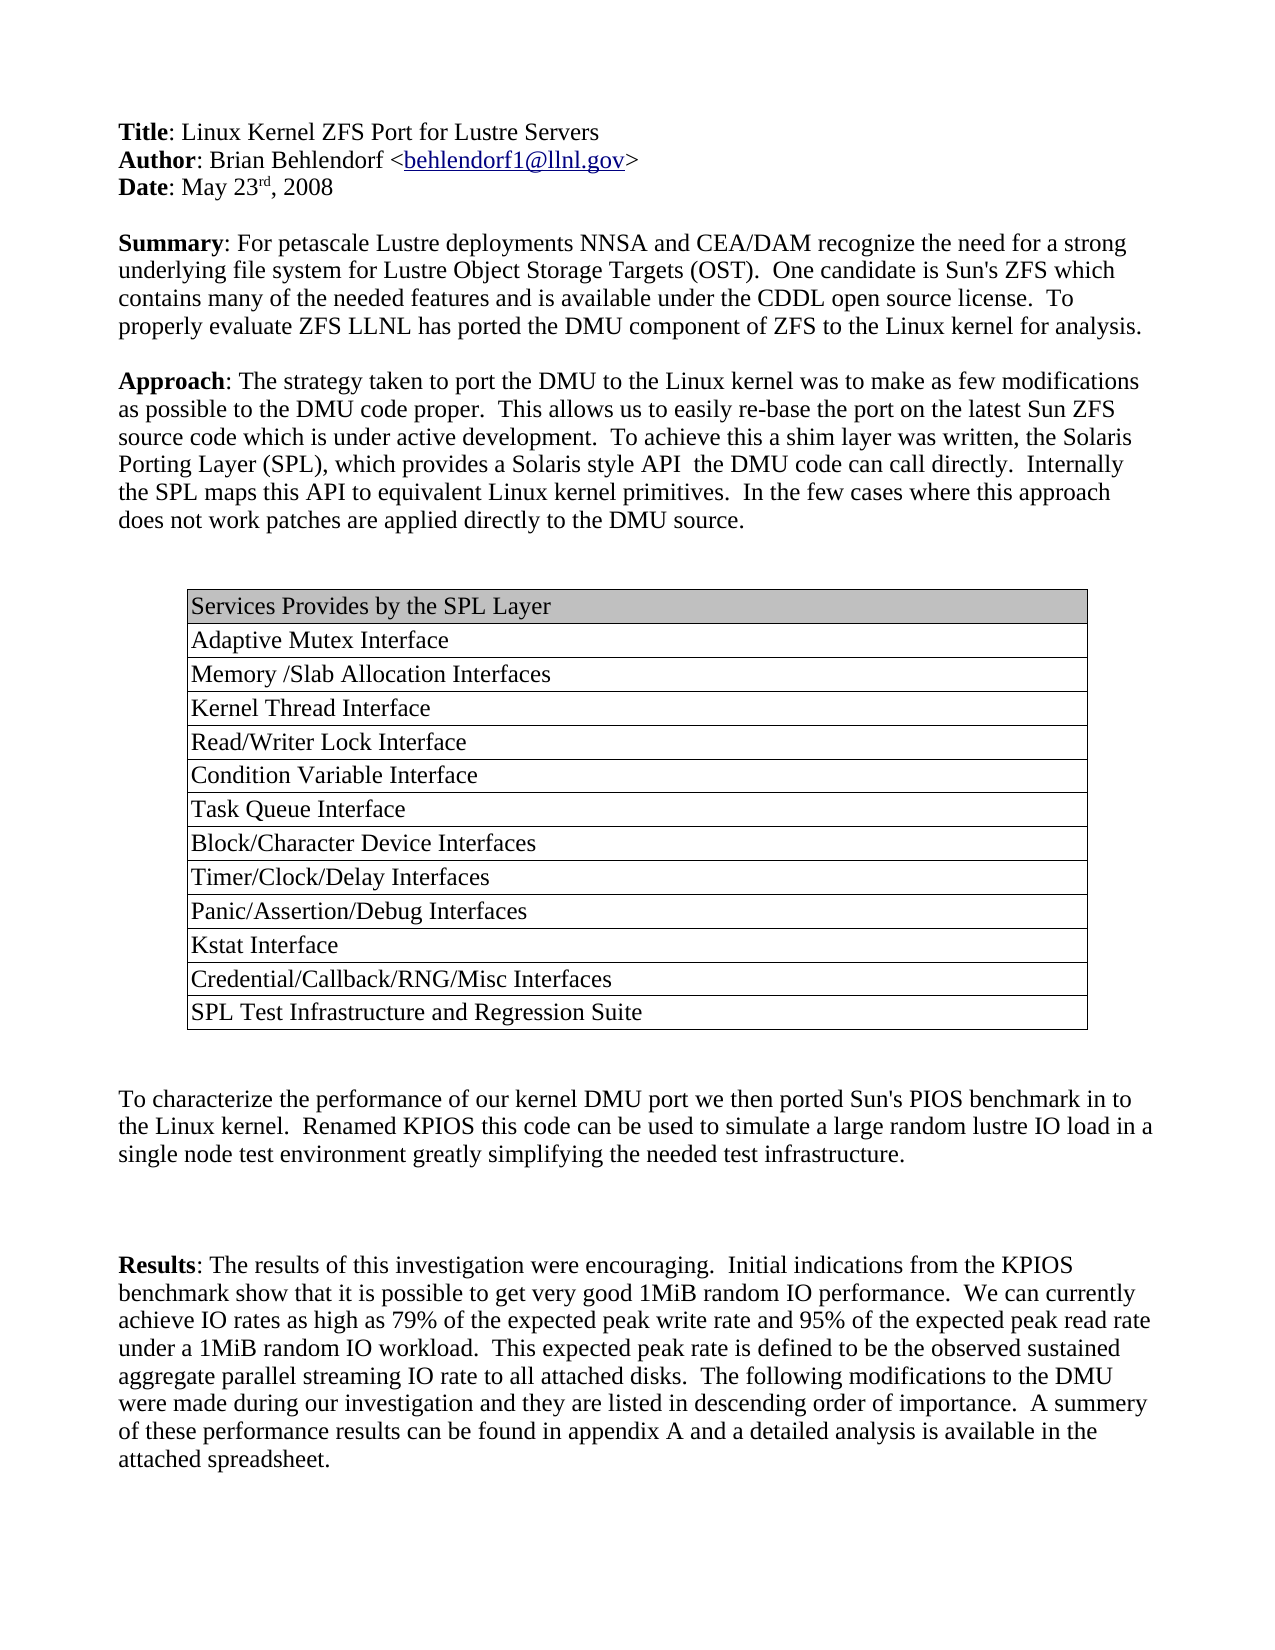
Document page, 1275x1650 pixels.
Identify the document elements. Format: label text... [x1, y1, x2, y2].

table_cell Timer/Clock/Delay Interfaces [188, 861, 1087, 894]
table_cell Credential/Callback/RNG/Misc Interfaces [188, 963, 1087, 995]
table_cell Kstat Interface [188, 929, 1087, 962]
text Date: May 23rd, 2008 [118, 173, 1157, 201]
text To characterize the performance of our kernel DMU port we then ported Sun's PIOS benchmark in to the Linux kernel. Renamed KPIOS this code can be used to simulate a large random lustre IO load in a single node test environment greatly simplifying the needed test infrastructure. [118, 1085, 1157, 1168]
table_header Services Provides by the SPL Layer [188, 590, 1087, 623]
table_cell Panic/Assertion/Debug Interfaces [188, 895, 1087, 928]
table_cell Read/Writer Lock Interface [188, 726, 1087, 758]
text Title: Linux Kernel ZFS Port for Lustre Servers [118, 118, 1157, 146]
text Results: The results of this investigation were encouraging. Initial indications from the KPIOS benchmark show that it is possible to get very good 1MiB random IO performance. We can currently achieve IO rates as high as 79% of the expected peak write rate and 95% of the expected peak read rate under a 1MiB random IO workload. This expected peak rate is defined to be the observed sustained aggregate parallel streaming IO rate to all attached disks. The following modifications to the DMU were made during our investigation and they are listed in descending order of importance. A summery of these performance results can be found in appendix A and a detailed analysis is available in the attached spreadsheet. [118, 1251, 1157, 1473]
table_cell Memory /Slab Allocation Interfaces [188, 658, 1087, 691]
table_cell Task Queue Interface [188, 793, 1087, 826]
text Author: Brian Behlendorf <behlendorf1@llnl.gov> [118, 146, 1157, 173]
table_cell SPL Test Infrastructure and Regression Suite [188, 996, 1087, 1029]
table_cell Condition Variable Interface [188, 760, 1087, 792]
text Approach: The strategy taken to port the DMU to the Linux kernel was to make as few modifications as possible to the DMU code proper. This allows us to easily re-base the port on the latest Sun ZFS source code which is under active development. To achieve this a shim layer was written, the Solaris Porting Layer (SPL), which provides a Solaris style API the DMU code can call directly. Internally the SPL maps this API to equivalent Linux kernel primitives. In the few cases where this approach does not work patches are applied directly to the DMU source. [118, 367, 1157, 534]
table_cell Block/Character Device Interfaces [188, 827, 1087, 860]
table_cell Kernel Thread Interface [188, 692, 1087, 724]
table_cell Adaptive Mutex Interface [188, 624, 1087, 657]
text Summary: For petascale Lustre deployments NNSA and CEA/DAM recognize the need for a strong underlying file system for Lustre Object Storage Targets (OST). One candidate is Sun's ZFS which contains many of the needed features and is available under the CDDL open source license. To properly evaluate ZFS LLNL has ported the DMU component of ZFS to the Linux kernel for analysis. [118, 229, 1157, 340]
